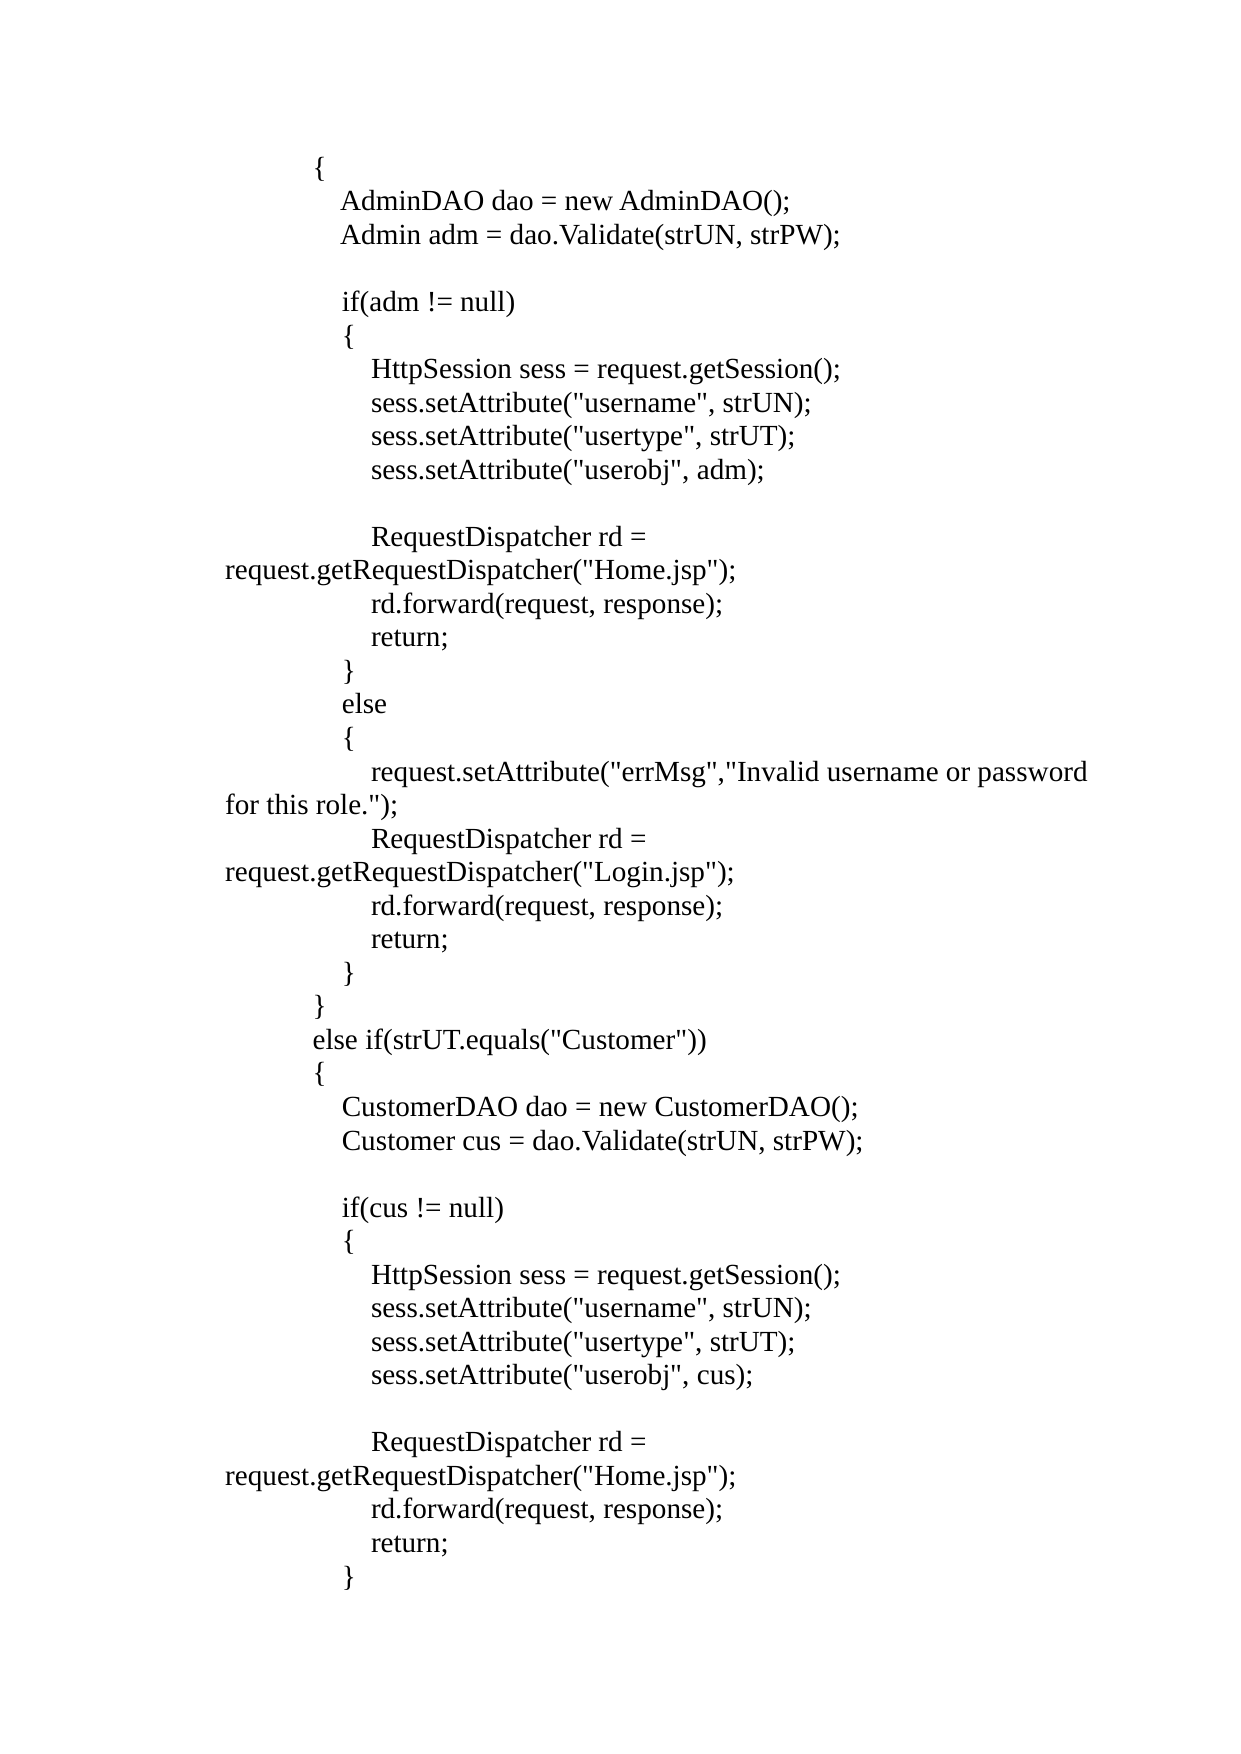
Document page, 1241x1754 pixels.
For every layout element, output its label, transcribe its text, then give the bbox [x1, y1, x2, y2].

text rd.forward(request, response); [225, 1492, 1090, 1525]
text Admin adm = dao.Validate(strUN, strPW); [225, 217, 1090, 251]
text } [225, 988, 1090, 1022]
text sess.setAttribute("userobj", cus); [225, 1357, 1090, 1391]
text if(cus != null) [225, 1190, 1090, 1223]
text return; [225, 619, 1090, 653]
text RequestDispatcher rd = request.getRequestDispatcher("Login.jsp"); [225, 821, 1090, 888]
text { [225, 720, 1090, 754]
text sess.setAttribute("username", strUN); [225, 1290, 1090, 1324]
text rd.forward(request, response); [225, 888, 1090, 921]
text } [225, 955, 1090, 988]
text sess.setAttribute("usertype", strUT); [225, 418, 1090, 452]
text { [225, 150, 1090, 183]
text rd.forward(request, response); [225, 586, 1090, 619]
text RequestDispatcher rd = request.getRequestDispatcher("Home.jsp"); [225, 1424, 1090, 1492]
text Customer cus = dao.Validate(strUN, strPW); [225, 1123, 1090, 1156]
text } [225, 653, 1090, 687]
text { [225, 318, 1090, 351]
text request.setAttribute("errMsg","Invalid username or password for this role."); [225, 754, 1090, 821]
text return; [225, 1525, 1090, 1559]
text HttpSession sess = request.getSession(); [225, 1257, 1090, 1290]
text CustomerDAO dao = new CustomerDAO(); [225, 1089, 1090, 1123]
text if(adm != null) [225, 284, 1090, 318]
text sess.setAttribute("username", strUN); [225, 385, 1090, 418]
text sess.setAttribute("usertype", strUT); [225, 1324, 1090, 1357]
text } [225, 1559, 1090, 1592]
text HttpSession sess = request.getSession(); [225, 351, 1090, 385]
text { [225, 1056, 1090, 1089]
text return; [225, 921, 1090, 955]
text sess.setAttribute("userobj", adm); [225, 452, 1090, 485]
text else [225, 687, 1090, 720]
text AdminDAO dao = new AdminDAO(); [225, 183, 1090, 217]
text { [225, 1223, 1090, 1257]
text RequestDispatcher rd = request.getRequestDispatcher("Home.jsp"); [225, 519, 1090, 586]
text else if(strUT.equals("Customer")) [225, 1022, 1090, 1056]
